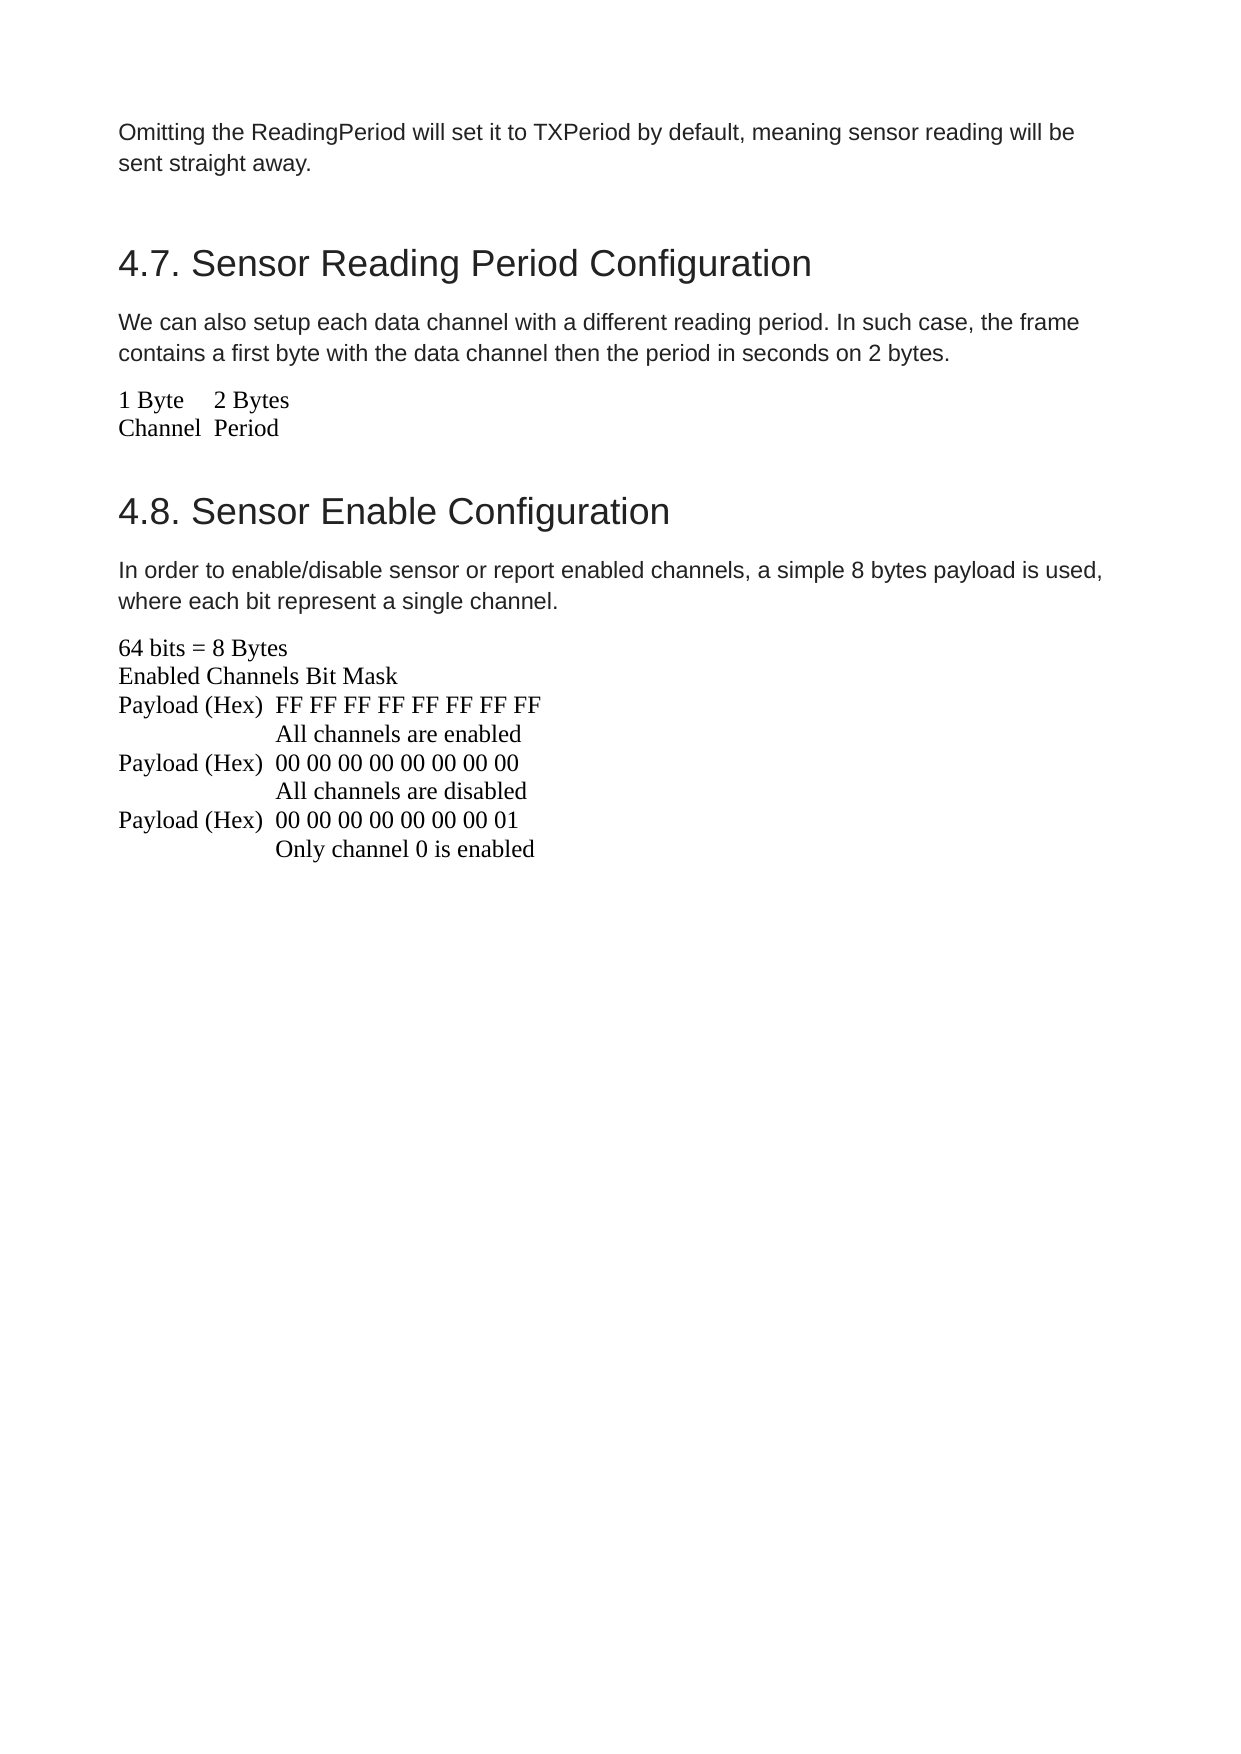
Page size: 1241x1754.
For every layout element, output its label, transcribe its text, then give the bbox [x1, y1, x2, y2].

table_header FF FF FF FF FF FF FF FF [275, 690, 553, 719]
table_cell Channel [118, 414, 214, 442]
table_header 00 00 00 00 00 00 00 01 [275, 805, 544, 834]
text In order to enable/disable sensor or report enabled channels, a simple 8 bytes payload is used, where each bit represent a single channel. [118, 556, 1122, 614]
table_cell [537, 776, 553, 805]
table_header [553, 690, 569, 719]
text We can also setup each data channel with a different reading period. In such case, the frame contains a first byte with the data channel then the period in seconds on 2 bytes. [118, 308, 1122, 366]
table_cell All channels are disabled [275, 776, 537, 805]
table_header 00 00 00 00 00 00 00 00 [275, 748, 537, 776]
table_cell [545, 834, 561, 863]
table_cell [432, 661, 443, 690]
table_cell Only channel 0 is enabled [275, 834, 544, 863]
table_header [432, 633, 443, 661]
table_cell Period [214, 414, 305, 442]
table_cell All channels are enabled [275, 719, 553, 748]
subtitle 4.7. Sensor Reading Period Configuration [118, 241, 1122, 284]
table_header 2 Bytes [214, 385, 305, 413]
table_cell [553, 719, 569, 748]
table_header [537, 748, 553, 776]
table_header [545, 805, 561, 834]
table_header 1 Byte [118, 385, 214, 413]
table_cell Enabled Channels Bit Mask [118, 661, 409, 690]
table_header [421, 633, 432, 661]
subtitle 4.8. Sensor Enable Configuration [118, 489, 1122, 532]
table_header [443, 633, 459, 661]
table_cell [118, 719, 275, 748]
table_cell [118, 834, 275, 863]
table_cell [443, 661, 459, 690]
table_header 64 bits = 8 Bytes [118, 633, 409, 661]
table_cell [421, 661, 432, 690]
table_cell [409, 661, 421, 690]
text Omitting the ReadingPeriod will set it to TXPeriod by default, meaning sensor reading will be sent straight away. [118, 118, 1122, 176]
table_header Payload (Hex) [118, 690, 275, 719]
table_header [409, 633, 421, 661]
table_header Payload (Hex) [118, 805, 275, 834]
table_cell [118, 776, 275, 805]
table_header Payload (Hex) [118, 748, 275, 776]
